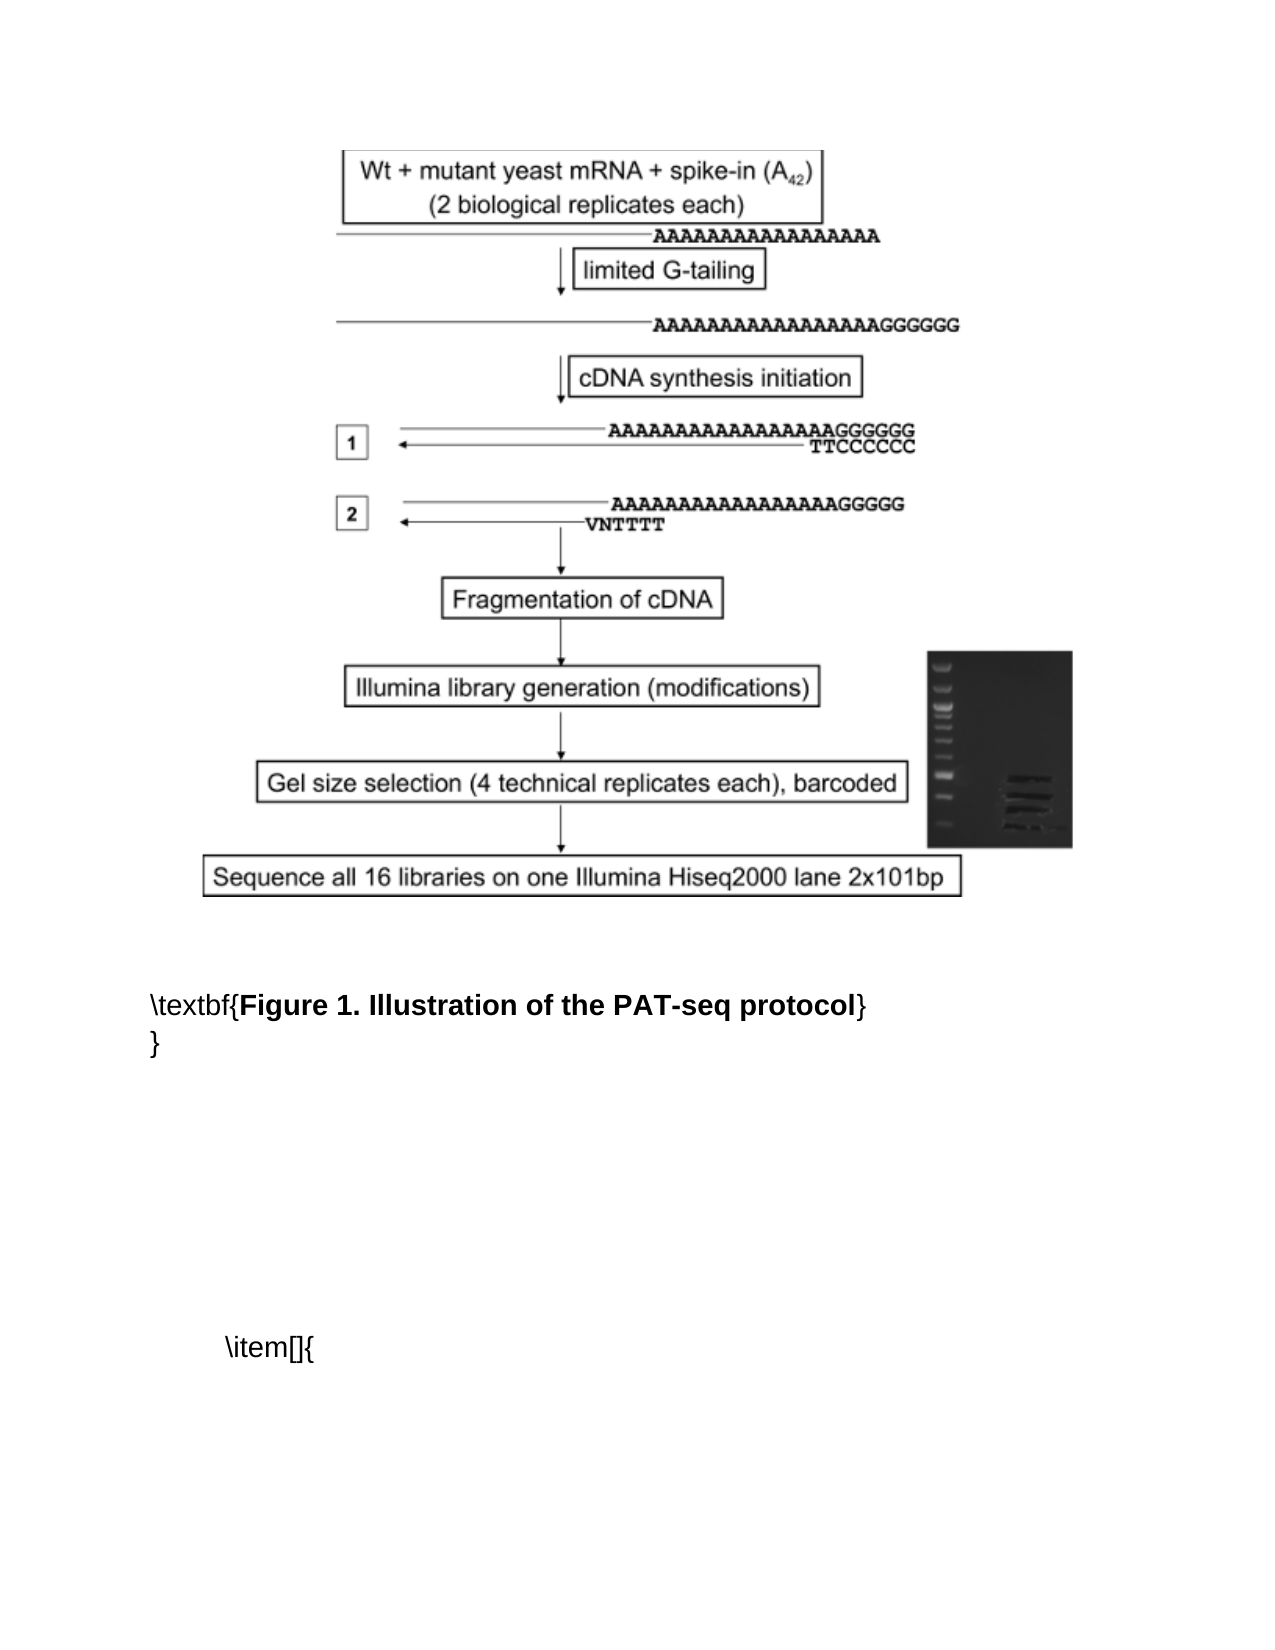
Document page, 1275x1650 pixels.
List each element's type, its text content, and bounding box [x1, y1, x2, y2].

text \item[]{ [225, 1331, 1125, 1363]
text \textbf{Figure 1. Illustration of the PAT-seq protocol} [150, 989, 1125, 1021]
picture [202, 150, 1073, 897]
text } [150, 1026, 1125, 1059]
